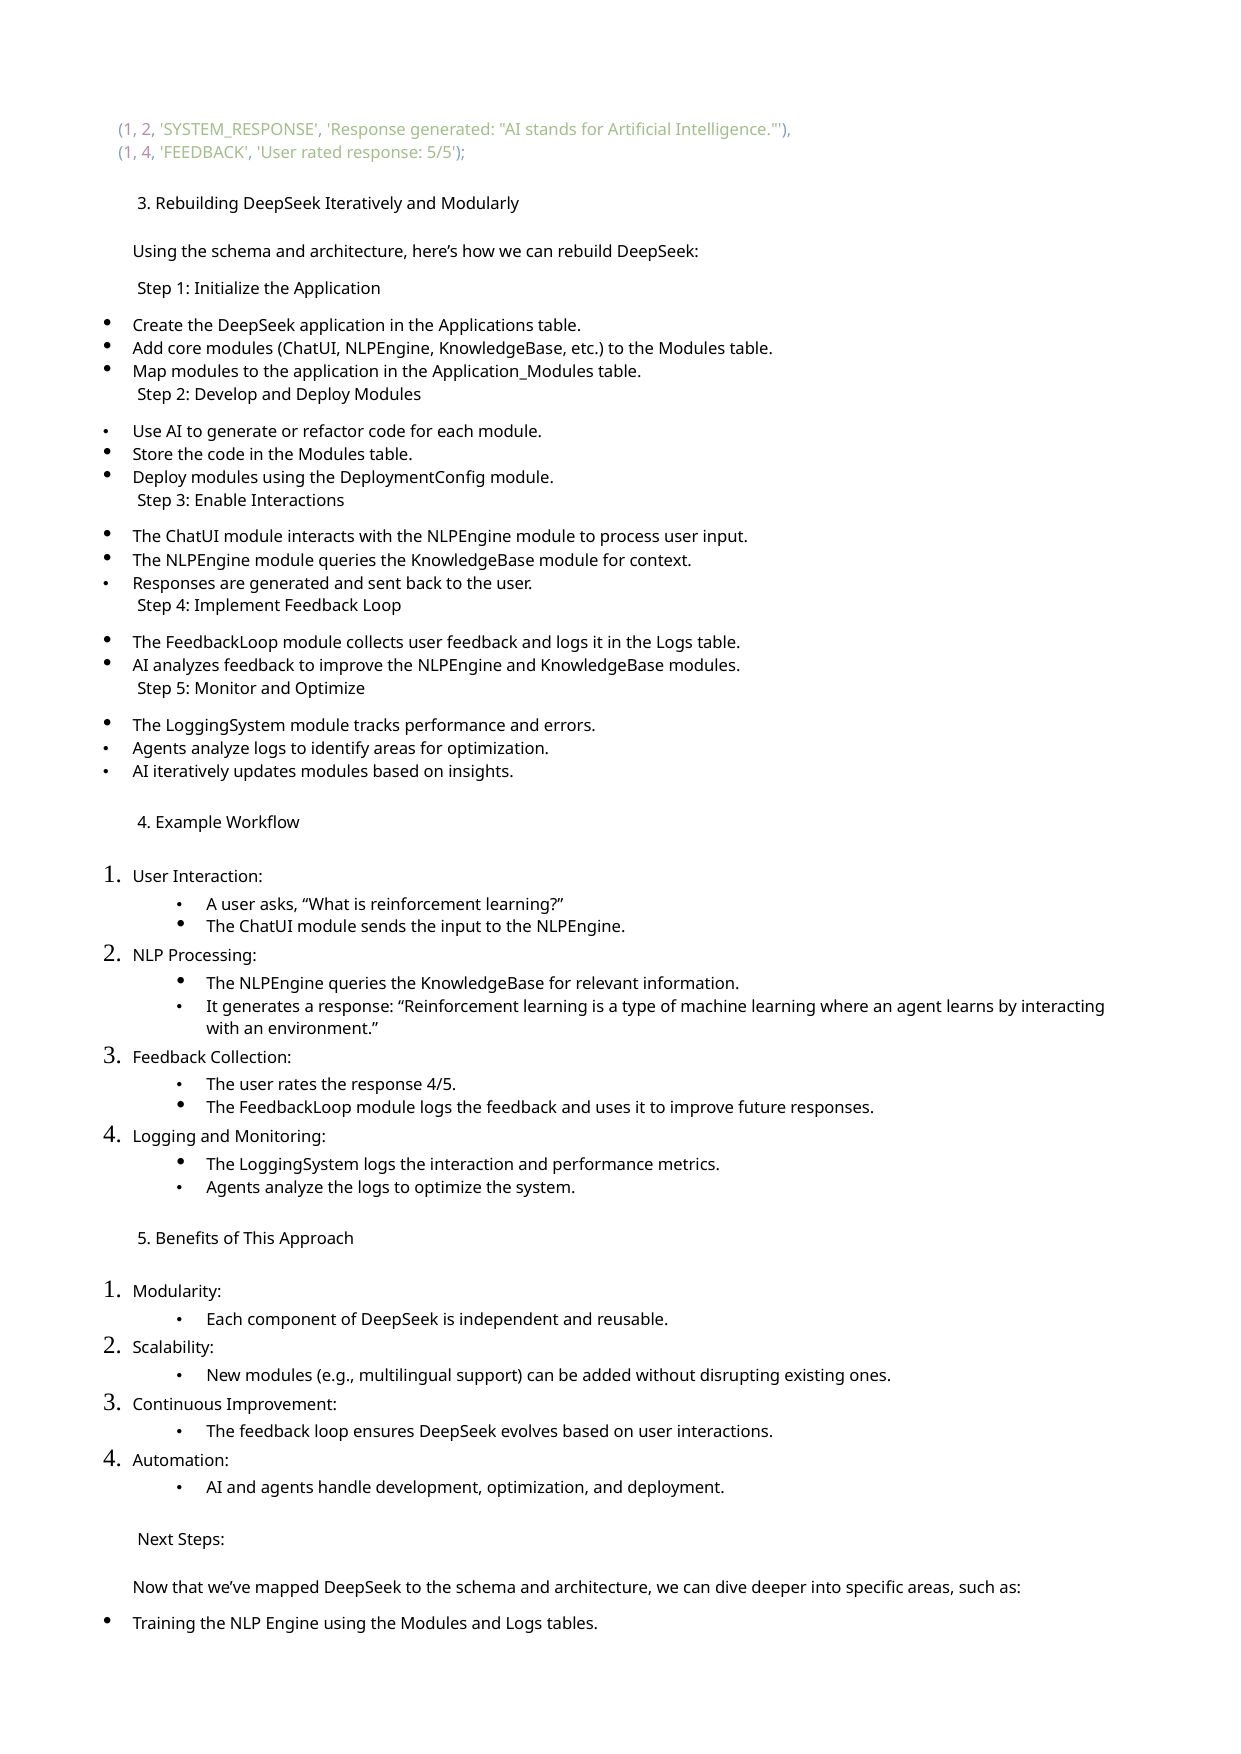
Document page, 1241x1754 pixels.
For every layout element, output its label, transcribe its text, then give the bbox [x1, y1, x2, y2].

subtitle 3. Rebuilding DeepSeek Iteratively and Modularly [137, 192, 1122, 214]
list Add core modules (ChatUI, NLPEngine, KnowledgeBase, etc.) to the Modules table. [118, 337, 1122, 360]
list The NLPEngine queries the KnowledgeBase for relevant information. [176, 971, 1122, 994]
list A user asks, “What is reinforcement learning?” [176, 892, 1122, 915]
subtitle 4. Example Workflow [137, 811, 1122, 833]
list User Interaction: [118, 859, 1122, 887]
list Training the NLP Engine using the Modules and Logs tables. [118, 1612, 1122, 1635]
list Map modules to the application in the Application_Modules table. [118, 360, 1122, 383]
list Create the DeepSeek application in the Applications table. [118, 313, 1122, 337]
list The LoggingSystem module tracks performance and errors. [118, 714, 1122, 737]
list Continuous Improvement: [118, 1387, 1122, 1415]
list The feedback loop ensures DeepSeek evolves based on user interactions. [176, 1420, 1122, 1443]
text (1, 2, 'SYSTEM_RESPONSE', 'Response generated: "AI stands for Artificial Intelligence."'), [118, 118, 1122, 141]
list Modularity: [118, 1274, 1122, 1303]
list Agents analyze logs to identify areas for optimization. [118, 737, 1122, 759]
list It generates a response: “Reinforcement learning is a type of machine learning where an agent learns by interacting with an environment.” [176, 994, 1122, 1040]
list Each component of DeepSeek is independent and reusable. [176, 1308, 1122, 1331]
text Using the schema and architecture, here’s how we can rebuild DeepSeek: [132, 240, 1122, 262]
text Now that we’ve mapped DeepSeek to the schema and architecture, we can dive deeper into specific areas, such as: [132, 1575, 1122, 1598]
list Agents analyze the logs to optimize the system. [176, 1175, 1122, 1198]
list The ChatUI module interacts with the NLPEngine module to process user input. [118, 525, 1122, 548]
list The user rates the response 4/5. [176, 1073, 1122, 1096]
text (1, 4, 'FEEDBACK', 'User rated response: 5/5'); [118, 141, 1122, 163]
list The NLPEngine module queries the KnowledgeBase module for context. [118, 548, 1122, 571]
list Store the code in the Modules table. [118, 442, 1122, 465]
list Responses are generated and sent back to the user. [118, 571, 1122, 594]
subtitle Step 5: Monitor and Optimize [137, 677, 1122, 700]
list Feedback Collection: [118, 1040, 1122, 1068]
subtitle Step 4: Implement Feedback Loop [137, 594, 1122, 617]
list The LoggingSystem logs the interaction and performance metrics. [176, 1152, 1122, 1175]
list AI analyzes feedback to improve the NLPEngine and KnowledgeBase modules. [118, 654, 1122, 677]
list AI iteratively updates modules based on insights. [118, 759, 1122, 782]
list Use AI to generate or refactor code for each module. [118, 419, 1122, 442]
subtitle Step 2: Develop and Deploy Modules [137, 383, 1122, 405]
list The FeedbackLoop module logs the feedback and uses it to improve future responses. [176, 1096, 1122, 1119]
list AI and agents handle development, optimization, and deployment. [176, 1476, 1122, 1499]
subtitle Next Steps: [137, 1527, 1122, 1550]
list The FeedbackLoop module collects user feedback and logs it in the Logs table. [118, 631, 1122, 654]
list New modules (e.g., multilingual support) can be added without disrupting existing ones. [176, 1364, 1122, 1387]
list Logging and Monitoring: [118, 1119, 1122, 1148]
list Automation: [118, 1443, 1122, 1471]
subtitle 5. Benefits of This Approach [137, 1227, 1122, 1249]
subtitle Step 3: Enable Interactions [137, 488, 1122, 511]
subtitle Step 1: Initialize the Application [137, 277, 1122, 299]
list NLP Processing: [118, 938, 1122, 967]
list Deploy modules using the DeploymentConfig module. [118, 465, 1122, 488]
list Scalability: [118, 1331, 1122, 1359]
list The ChatUI module sends the input to the NLPEngine. [176, 915, 1122, 938]
